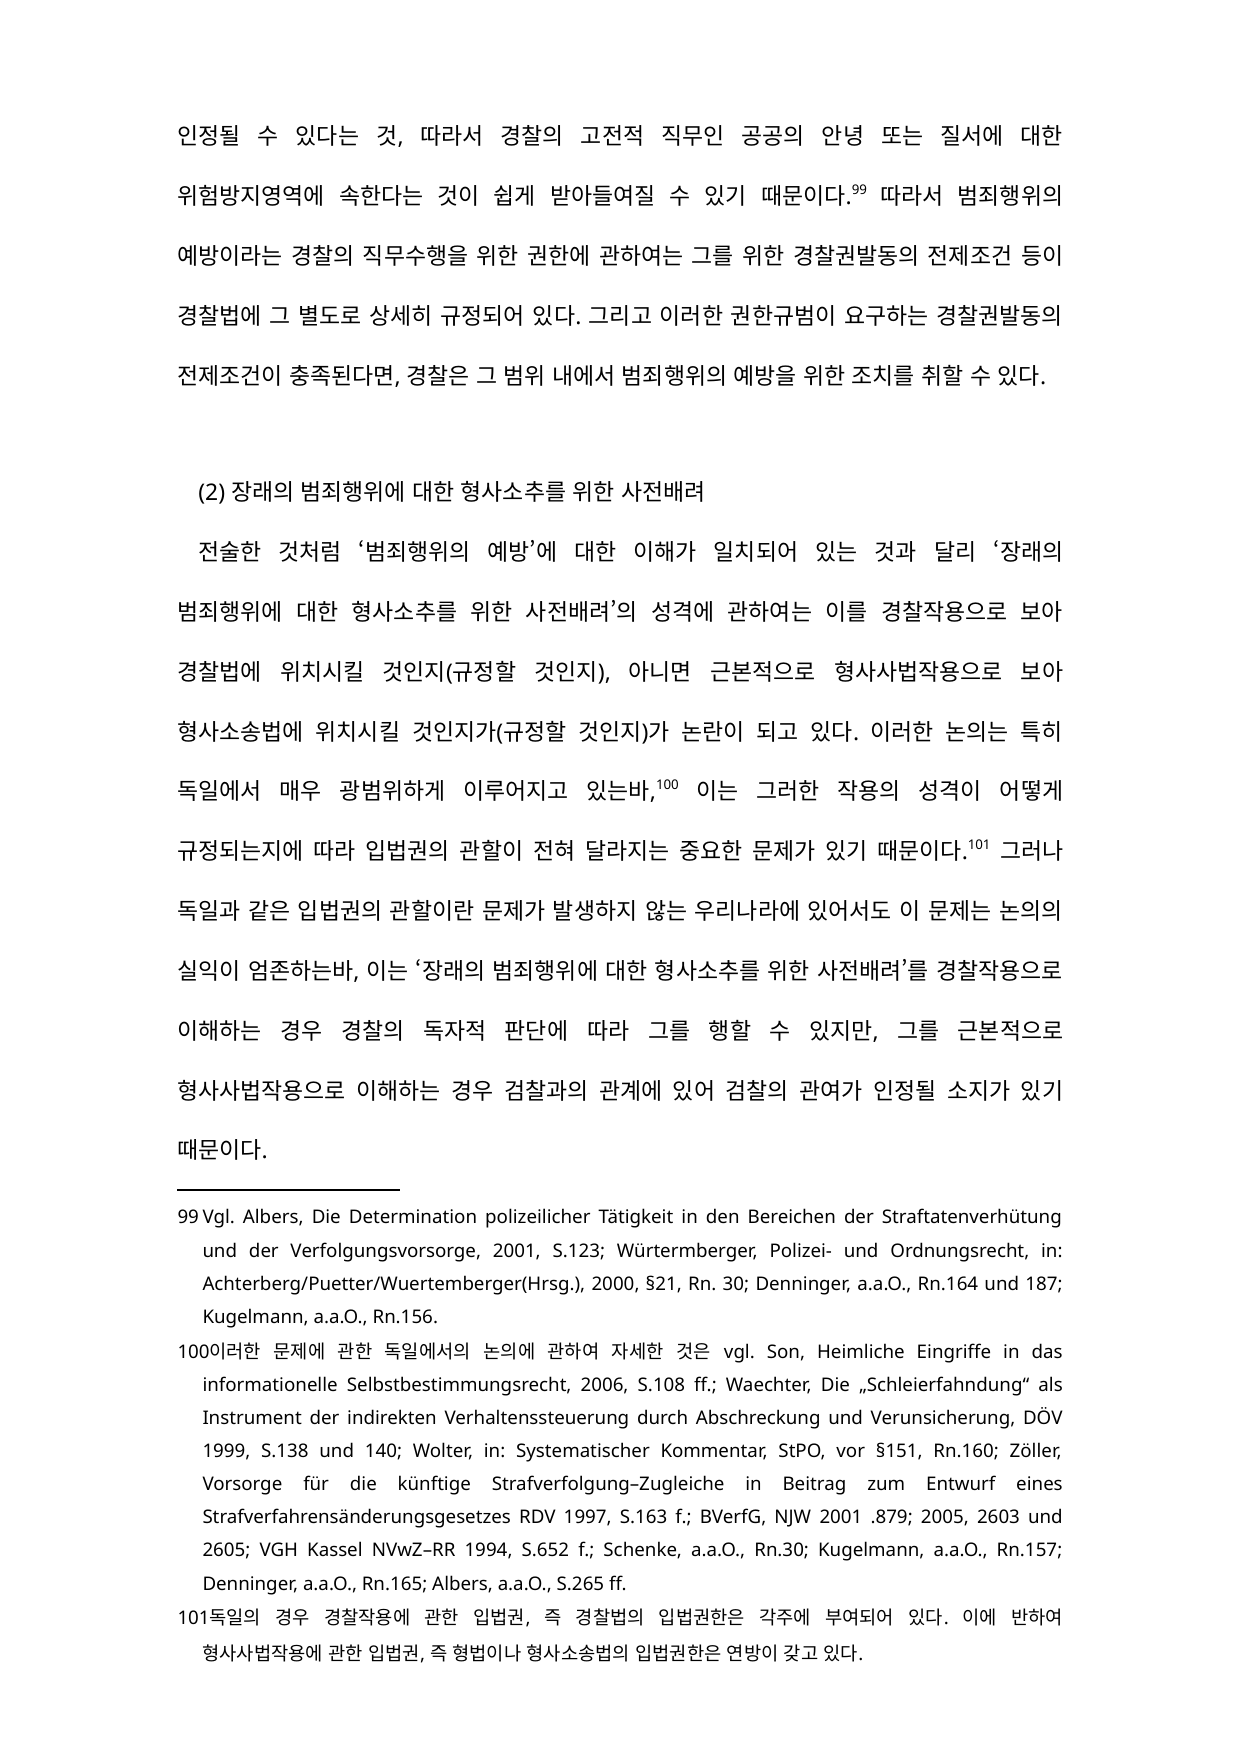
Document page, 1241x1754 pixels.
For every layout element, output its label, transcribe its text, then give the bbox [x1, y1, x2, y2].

text (2) 장래의 범죄행위에 대한 형사소추를 위한 사전배려 [177, 474, 1063, 507]
text Vgl. Albers, Die Determination polizeilicher Tätigkeit in den Bereichen der Straftatenverhütung und der Verfolgungsvorsorge, 2001, S.123; Würtermberger, Polizei- und Ordnungsrecht, in: Achterberg/Puetter/Wuertemberger(Hrsg.), 2000, §21, Rn. 30; Denninger, a.a.O., Rn.164 und 187; Kugelmann, a.a.O., Rn.156. [177, 1204, 1063, 1329]
text 인정될 수 있다는 것, 따라서 경찰의 고전적 직무인 공공의 안녕 또는 질서에 대한 위험방지영역에 속한다는 것이 쉽게 받아들여질 수 있기 때문이다. 따라서 범죄행위의 예방이라는 경찰의 직무수행을 위한 권한에 관하여는 그를 위한 경찰권발동의 전제조건 등이 경찰법에 그 별도로 상세히 규정되어 있다. 그리고 이러한 권한규범이 요구하는 경찰권발동의 전제조건이 충족된다면, 경찰은 그 범위 내에서 범죄행위의 예방을 위한 조치를 취할 수 있다. [177, 118, 1063, 391]
text 전술한 것처럼 ‘범죄행위의 예방’에 대한 이해가 일치되어 있는 것과 달리 ‘장래의 범죄행위에 대한 형사소추를 위한 사전배려’의 성격에 관하여는 이를 경찰작용으로 보아 경찰법에 위치시킬 것인지(규정할 것인지), 아니면 근본적으로 형사사법작용으로 보아 형사소송법에 위치시킬 것인지가(규정할 것인지)가 논란이 되고 있다. 이러한 논의는 특히 독일에서 매우 광범위하게 이루어지고 있는바, 이는 그러한 작용의 성격이 어떻게 규정되는지에 따라 입법권의 관할이 전혀 달라지는 중요한 문제가 있기 때문이다. 그러나 독일과 같은 입법권의 관할이란 문제가 발생하지 않는 우리나라에 있어서도 이 문제는 논의의 실익이 엄존하는바, 이는 ‘장래의 범죄행위에 대한 형사소추를 위한 사전배려’를 경찰작용으로 이해하는 경우 경찰의 독자적 판단에 따라 그를 행할 수 있지만, 그를 근본적으로 형사사법작용으로 이해하는 경우 검찰과의 관계에 있어 검찰의 관여가 인정될 소지가 있기 때문이다. [177, 534, 1063, 1166]
text 독일의 경우 경찰작용에 관한 입법권, 즉 경찰법의 입법권한은 각주에 부여되어 있다. 이에 반하여 형사사법작용에 관한 입법권, 즉 형법이나 형사소송법의 입법권한은 연방이 갖고 있다. [177, 1603, 1063, 1665]
text 이러한 문제에 관한 독일에서의 논의에 관하여 자세한 것은 vgl. Son, Heimliche Eingriffe in das informationelle Selbstbestimmungsrecht, 2006, S.108 ff.; Waechter, Die „Schleierfahndung“ als Instrument der indirekten Verhaltenssteuerung durch Abschreckung und Verunsicherung, DÖV 1999, S.138 und 140; Wolter, in: Systematischer Kommentar, StPO, vor §151, Rn.160; Zöller, Vorsorge für die künftige Strafverfolgung–Zugleiche in Beitrag zum Entwurf eines Strafverfahrensänderungsgesetzes RDV 1997, S.163 f.; BVerfG, NJW 2001 .879; 2005, 2603 und 2605; VGH Kassel NVwZ–RR 1994, S.652 f.; Schenke, a.a.O., Rn.30; Kugelmann, a.a.O., Rn.157; Denninger, a.a.O., Rn.165; Albers, a.a.O., S.265 ff. [177, 1336, 1063, 1595]
